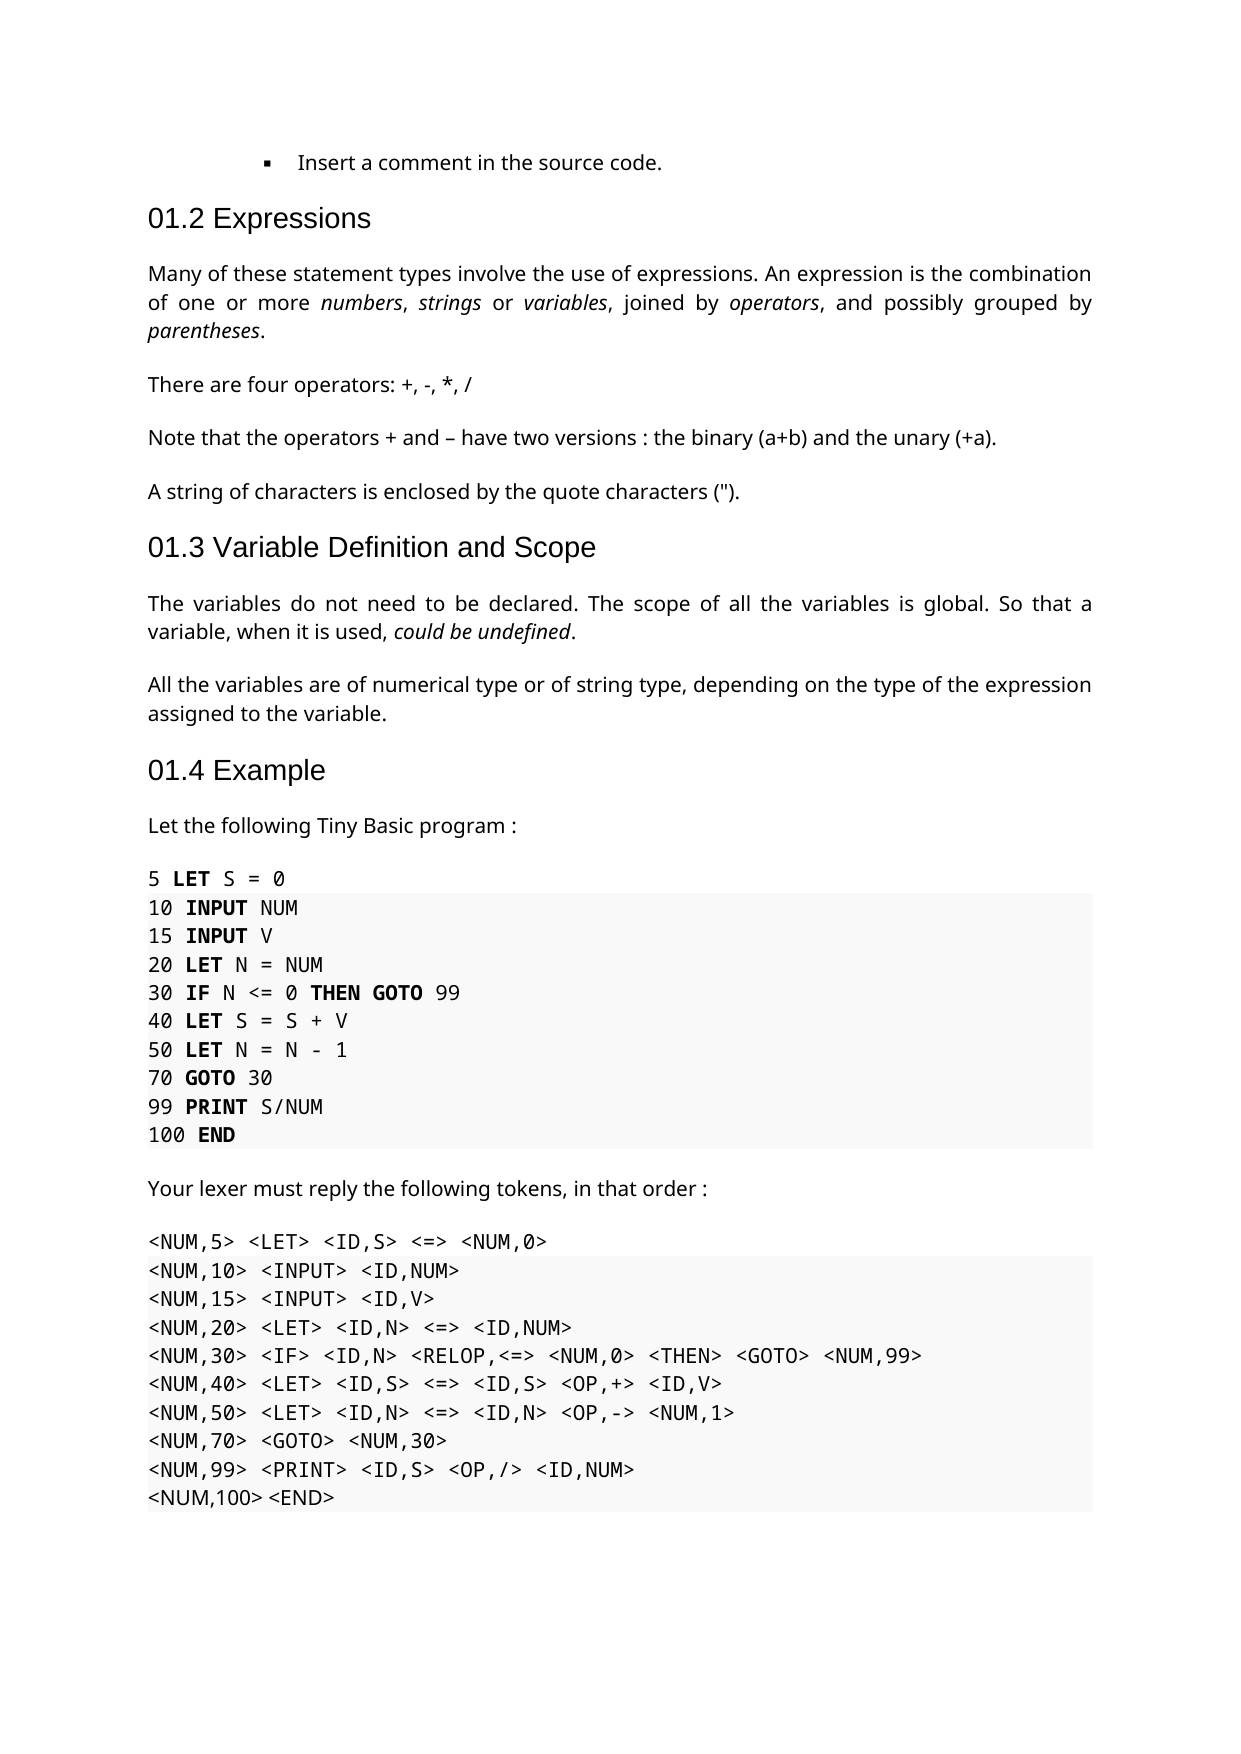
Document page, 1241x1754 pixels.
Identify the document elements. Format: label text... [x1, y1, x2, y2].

text 15 INPUT V [148, 921, 1093, 950]
list Insert a comment in the source code. [260, 148, 1093, 176]
text <NUM,100> <END> [148, 1483, 1093, 1512]
text 70 GOTO 30 [148, 1063, 1093, 1092]
text Note that the operators + and – have two versions : the binary (a+b) and the unary (+a). [148, 423, 1093, 452]
text There are four operators: +, -, *, / [148, 370, 1093, 398]
text A string of characters is enclosed by the quote characters ("). [148, 477, 1093, 505]
text 99 PRINT S/NUM [148, 1092, 1093, 1120]
text All the variables are of numerical type or of string type, depending on the type of the expression assigned to the variable. [148, 671, 1093, 727]
text <NUM,70> <GOTO> <NUM,30> [148, 1426, 1093, 1455]
text Let the following Tiny Basic program : [148, 811, 1093, 839]
text 01.3 Variable Definition and Scope [148, 530, 1093, 564]
text <NUM,10> <INPUT> <ID,NUM> [148, 1256, 1093, 1284]
text <NUM,15> <INPUT> <ID,V> [148, 1284, 1093, 1313]
text Many of these statement types involve the use of expressions. An expression is the combination of one or more numbers, strings or variables, joined by operators, and possibly grouped by parentheses. [148, 259, 1093, 345]
text 20 LET N = NUM [148, 950, 1093, 978]
text <NUM,50> <LET> <ID,N> <=> <ID,N> <OP,-> <NUM,1> [148, 1398, 1093, 1426]
text Your lexer must reply the following tokens, in that order : [148, 1174, 1093, 1202]
text <NUM,30> <IF> <ID,N> <RELOP,<=> <NUM,0> <THEN> <GOTO> <NUM,99> [148, 1341, 1093, 1369]
text 40 LET S = S + V [148, 1007, 1093, 1035]
text 01.4 Example [148, 752, 1093, 786]
text 30 IF N <= 0 THEN GOTO 99 [148, 978, 1093, 1007]
text 100 END [148, 1120, 1093, 1149]
text The variables do not need to be declared. The scope of all the variables is global. So that a variable, when it is used, could be undefined. [148, 589, 1093, 646]
text <NUM,20> <LET> <ID,N> <=> <ID,NUM> [148, 1313, 1093, 1341]
text 50 LET N = N - 1 [148, 1035, 1093, 1063]
text 01.2 Expressions [148, 201, 1093, 234]
text 5 LET S = 0 [148, 864, 1093, 893]
text <NUM,99> <PRINT> <ID,S> <OP,/> <ID,NUM> [148, 1455, 1093, 1483]
text 10 INPUT NUM [148, 893, 1093, 921]
text <NUM,40> <LET> <ID,S> <=> <ID,S> <OP,+> <ID,V> [148, 1369, 1093, 1398]
text <NUM,5> <LET> <ID,S> <=> <NUM,0> [148, 1227, 1093, 1256]
